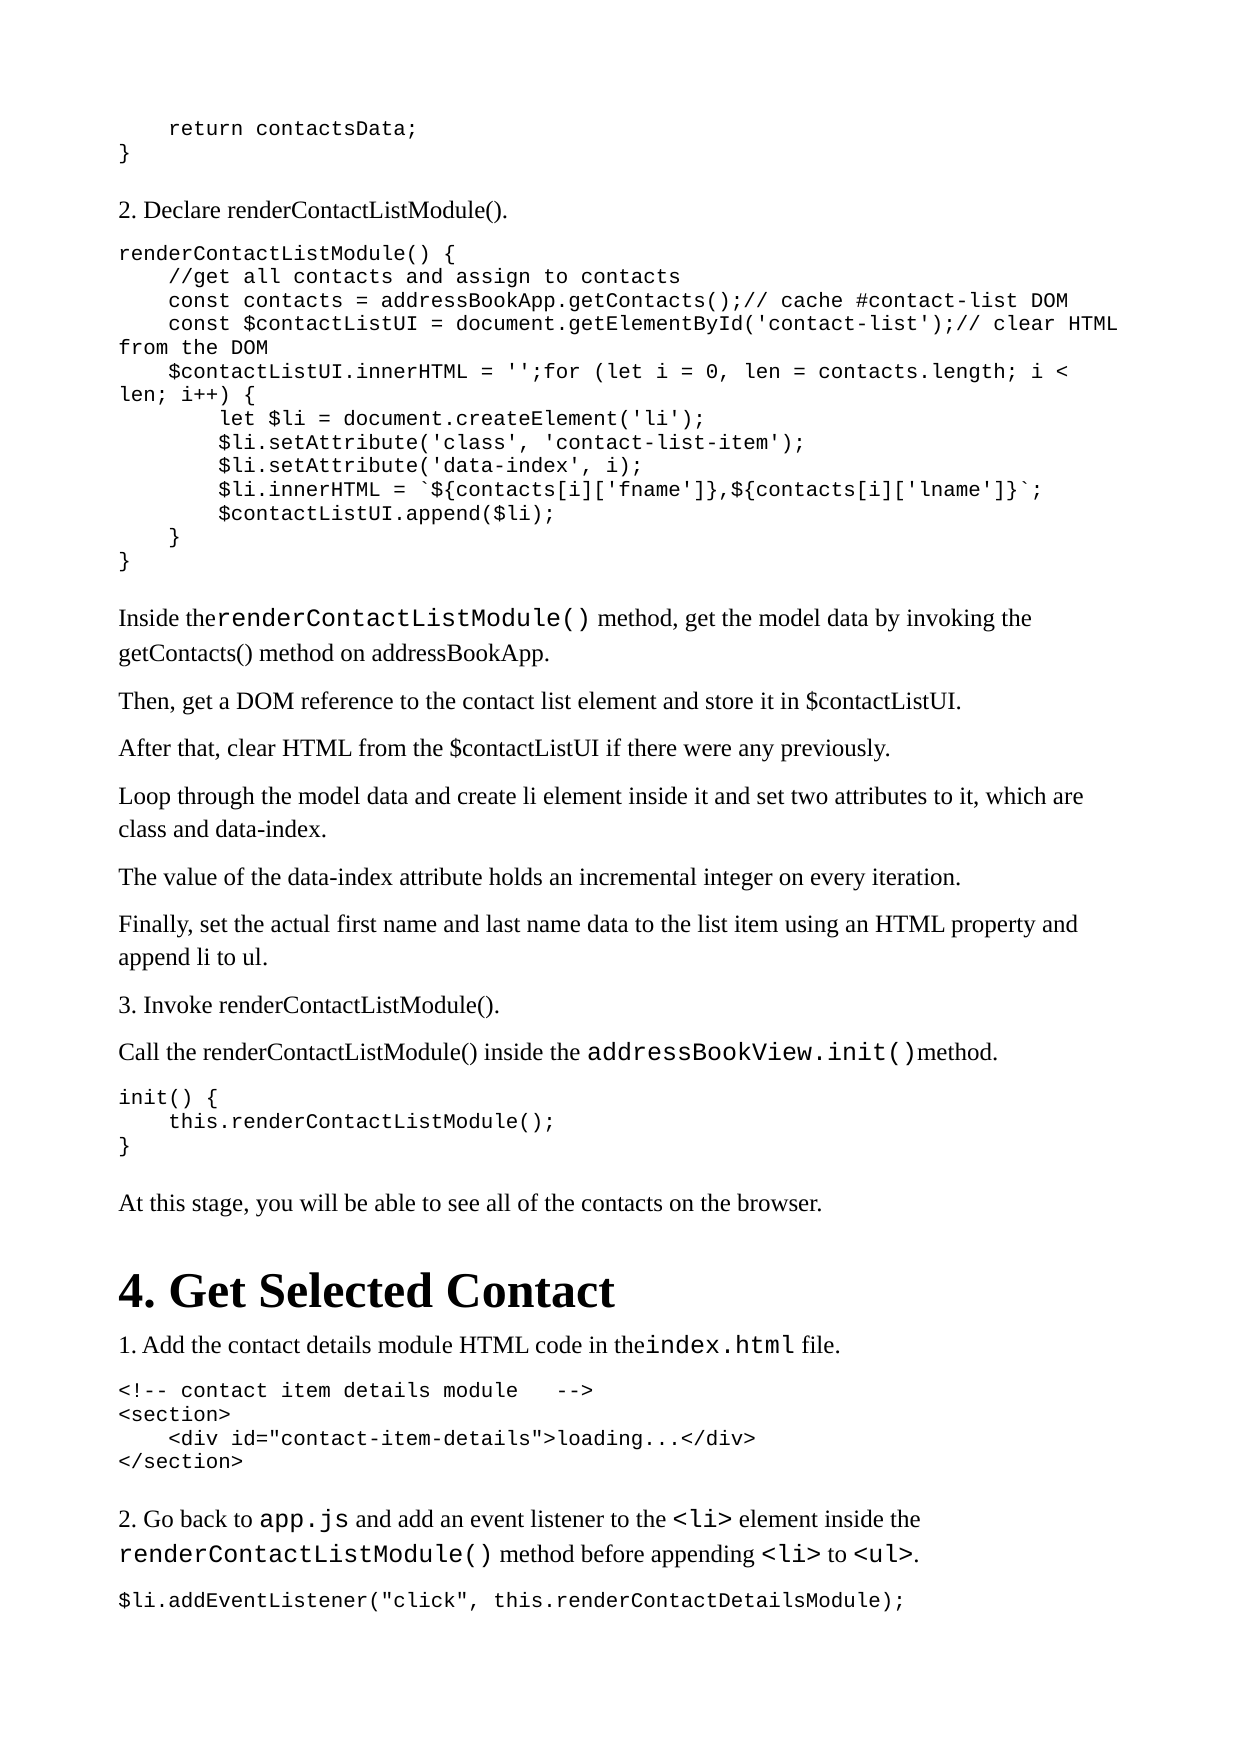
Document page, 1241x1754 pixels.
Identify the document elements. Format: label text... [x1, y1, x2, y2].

text $contactListUI.innerHTML = '';for (let i = 0, len = contacts.length; i < len; i++) { [118, 361, 1122, 408]
text this.renderContactListModule(); [118, 1111, 1122, 1135]
text 2. Go back to app.js and add an event listener to the <li> element inside the renderContactListModule() method before appending <li> to <ul>. [118, 1504, 1122, 1570]
text $li.setAttribute('class', 'contact-list-item'); [118, 432, 1122, 455]
text } [118, 550, 1122, 573]
text 2. Declare renderContactListModule(). [118, 195, 1122, 224]
text 1. Add the contact details module HTML code in theindex.html file. [118, 1330, 1122, 1361]
text init() { [118, 1087, 1122, 1111]
text Loop through the model data and create li element inside it and set two attributes to it, which are class and data-index. [118, 781, 1122, 843]
text Call the renderContactListModule() inside the addressBookView.init()method. [118, 1037, 1122, 1068]
text renderContactListModule() { [118, 242, 1122, 266]
text At this stage, you will be able to see all of the contacts on the browser. [118, 1188, 1122, 1217]
text <!-- contact item details module --> [118, 1380, 1122, 1404]
text $li.innerHTML = `${contacts[i]['fname']},${contacts[i]['lname']}`; [118, 479, 1122, 503]
text return contactsData; [118, 118, 1122, 142]
text $li.addEventListener("click", this.renderContactDetailsModule); [118, 1589, 1122, 1613]
text //get all contacts and assign to contacts [118, 266, 1122, 290]
text Inside therenderContactListModule() method, get the model data by invoking the getContacts() method on addressBookApp. [118, 603, 1122, 667]
subtitle 4. Get Selected Contact [118, 1260, 1122, 1318]
text $li.setAttribute('data-index', i); [118, 455, 1122, 479]
text Finally, set the actual first name and last name data to the list item using an HTML property and append li to ul. [118, 909, 1122, 971]
text let $li = document.createElement('li'); [118, 408, 1122, 432]
text } [118, 1135, 1122, 1158]
text 3. Invoke renderContactListModule(). [118, 990, 1122, 1018]
text <div id="contact-item-details">loading...</div> [118, 1428, 1122, 1451]
text const contacts = addressBookApp.getContacts();// cache #contact-list DOM [118, 290, 1122, 313]
text } [118, 142, 1122, 165]
text } [118, 526, 1122, 550]
text const $contactListUI = document.getElementById('contact-list');// clear HTML from the DOM [118, 313, 1122, 361]
text $contactListUI.append($li); [118, 503, 1122, 526]
text Then, get a DOM reference to the contact list element and store it in $contactListUI. [118, 686, 1122, 714]
text <section> [118, 1404, 1122, 1428]
text </section> [118, 1451, 1122, 1475]
text After that, clear HTML from the $contactListUI if there were any previously. [118, 733, 1122, 762]
text The value of the data-index attribute holds an incremental integer on every iteration. [118, 862, 1122, 890]
